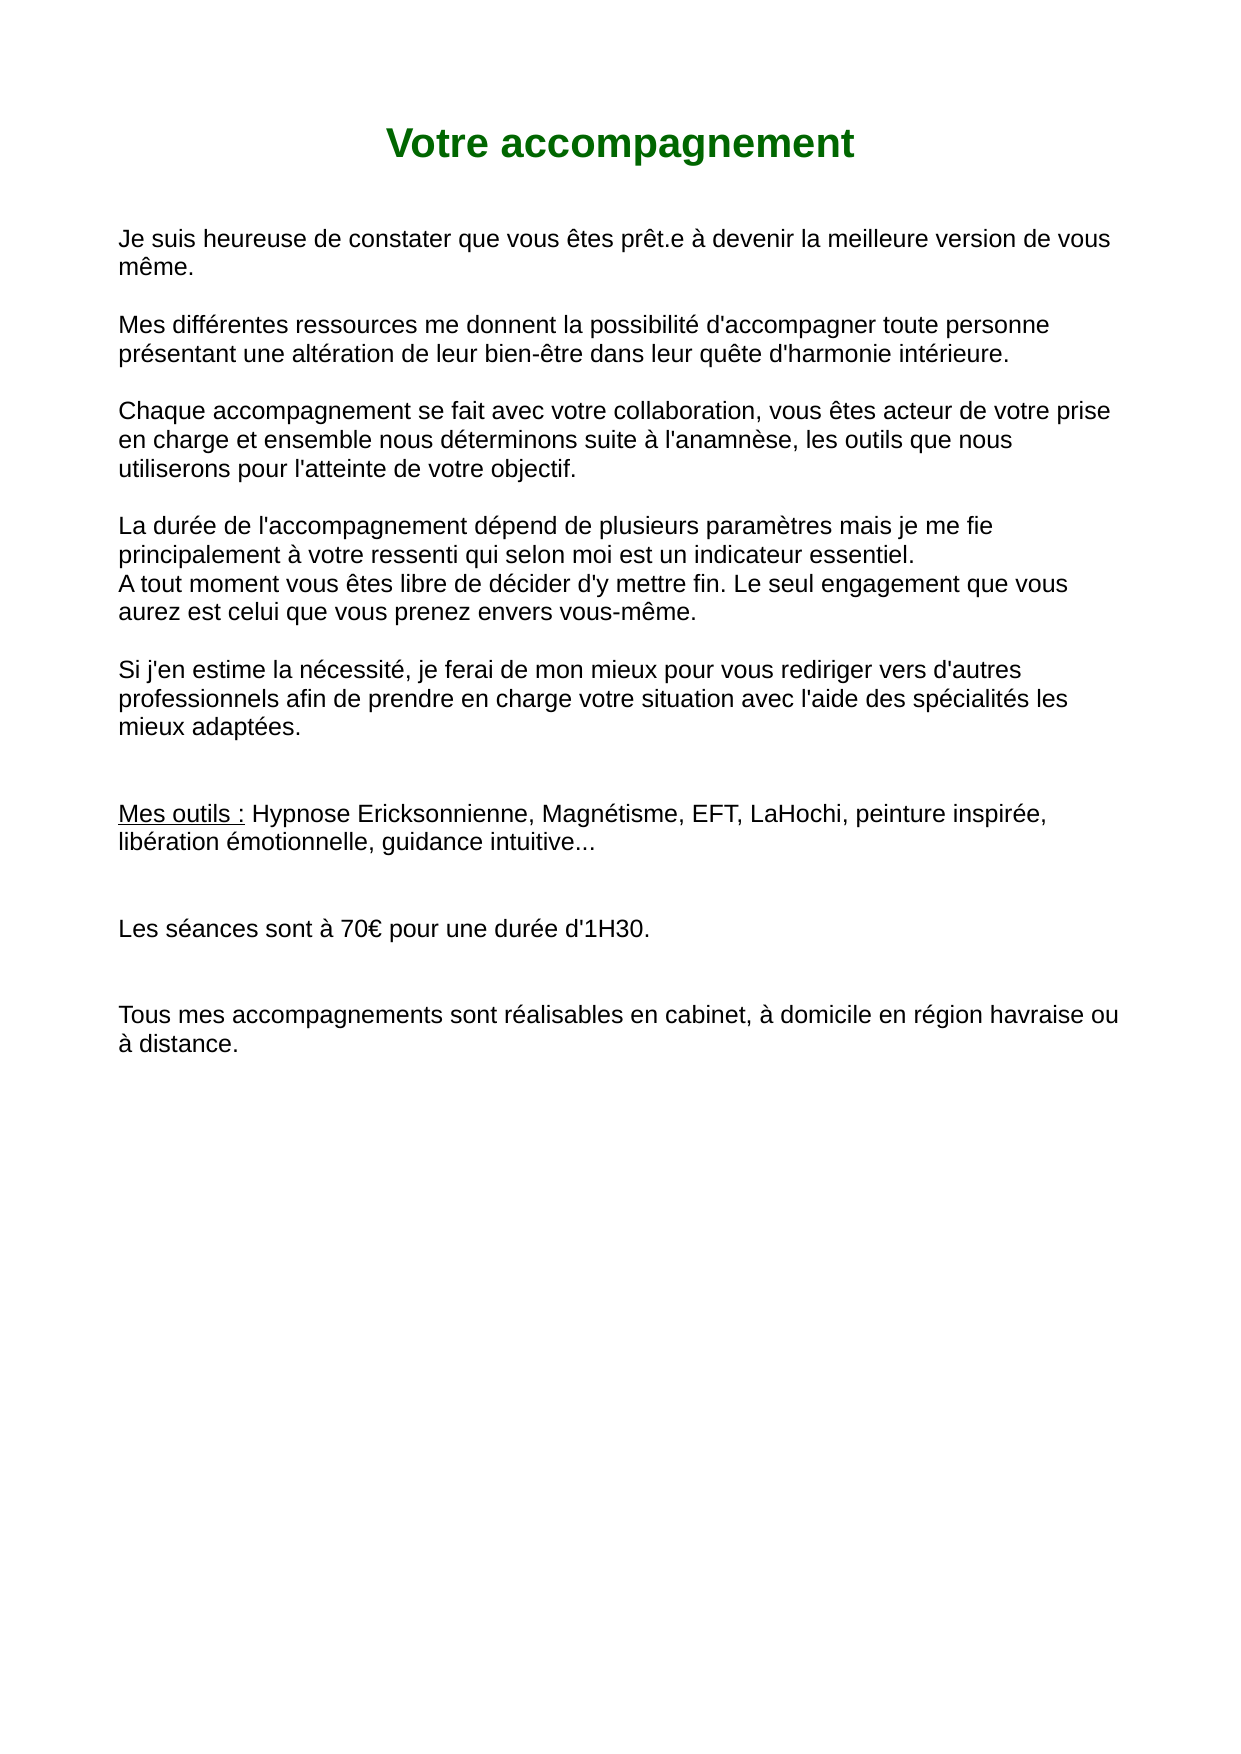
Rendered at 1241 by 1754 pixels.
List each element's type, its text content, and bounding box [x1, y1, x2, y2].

text Les séances sont à 70€ pour une durée d'1H30. [118, 913, 1122, 942]
text Tous mes accompagnements sont réalisables en cabinet, à domicile en région havraise ou à distance. [118, 1000, 1122, 1057]
text A tout moment vous êtes libre de décider d'y mettre fin. Le seul engagement que vous aurez est celui que vous prenez envers vous-même. [118, 568, 1122, 626]
text Mes différentes ressources me donnent la possibilité d'accompagner toute personne présentant une altération de leur bien-être dans leur quête d'harmonie intérieure. [118, 310, 1122, 367]
text La durée de l'accompagnement dépend de plusieurs paramètres mais je me fie principalement à votre ressenti qui selon moi est un indicateur essentiel. [118, 511, 1122, 568]
text Votre accompagnement [118, 118, 1122, 166]
text Si j'en estime la nécessité, je ferai de mon mieux pour vous rediriger vers d'autres professionnels afin de prendre en charge votre situation avec l'aide des spécialités les mieux adaptées. [118, 655, 1122, 741]
text Mes outils : Hypnose Ericksonnienne, Magnétisme, EFT, LaHochi, peinture inspirée, libération émotionnelle, guidance intuitive... [118, 798, 1122, 856]
text Chaque accompagnement se fait avec votre collaboration, vous êtes acteur de votre prise en charge et ensemble nous déterminons suite à l'anamnèse, les outils que nous utiliserons pour l'atteinte de votre objectif. [118, 396, 1122, 482]
text Je suis heureuse de constater que vous êtes prêt.e à devenir la meilleure version de vous même. [118, 223, 1122, 281]
